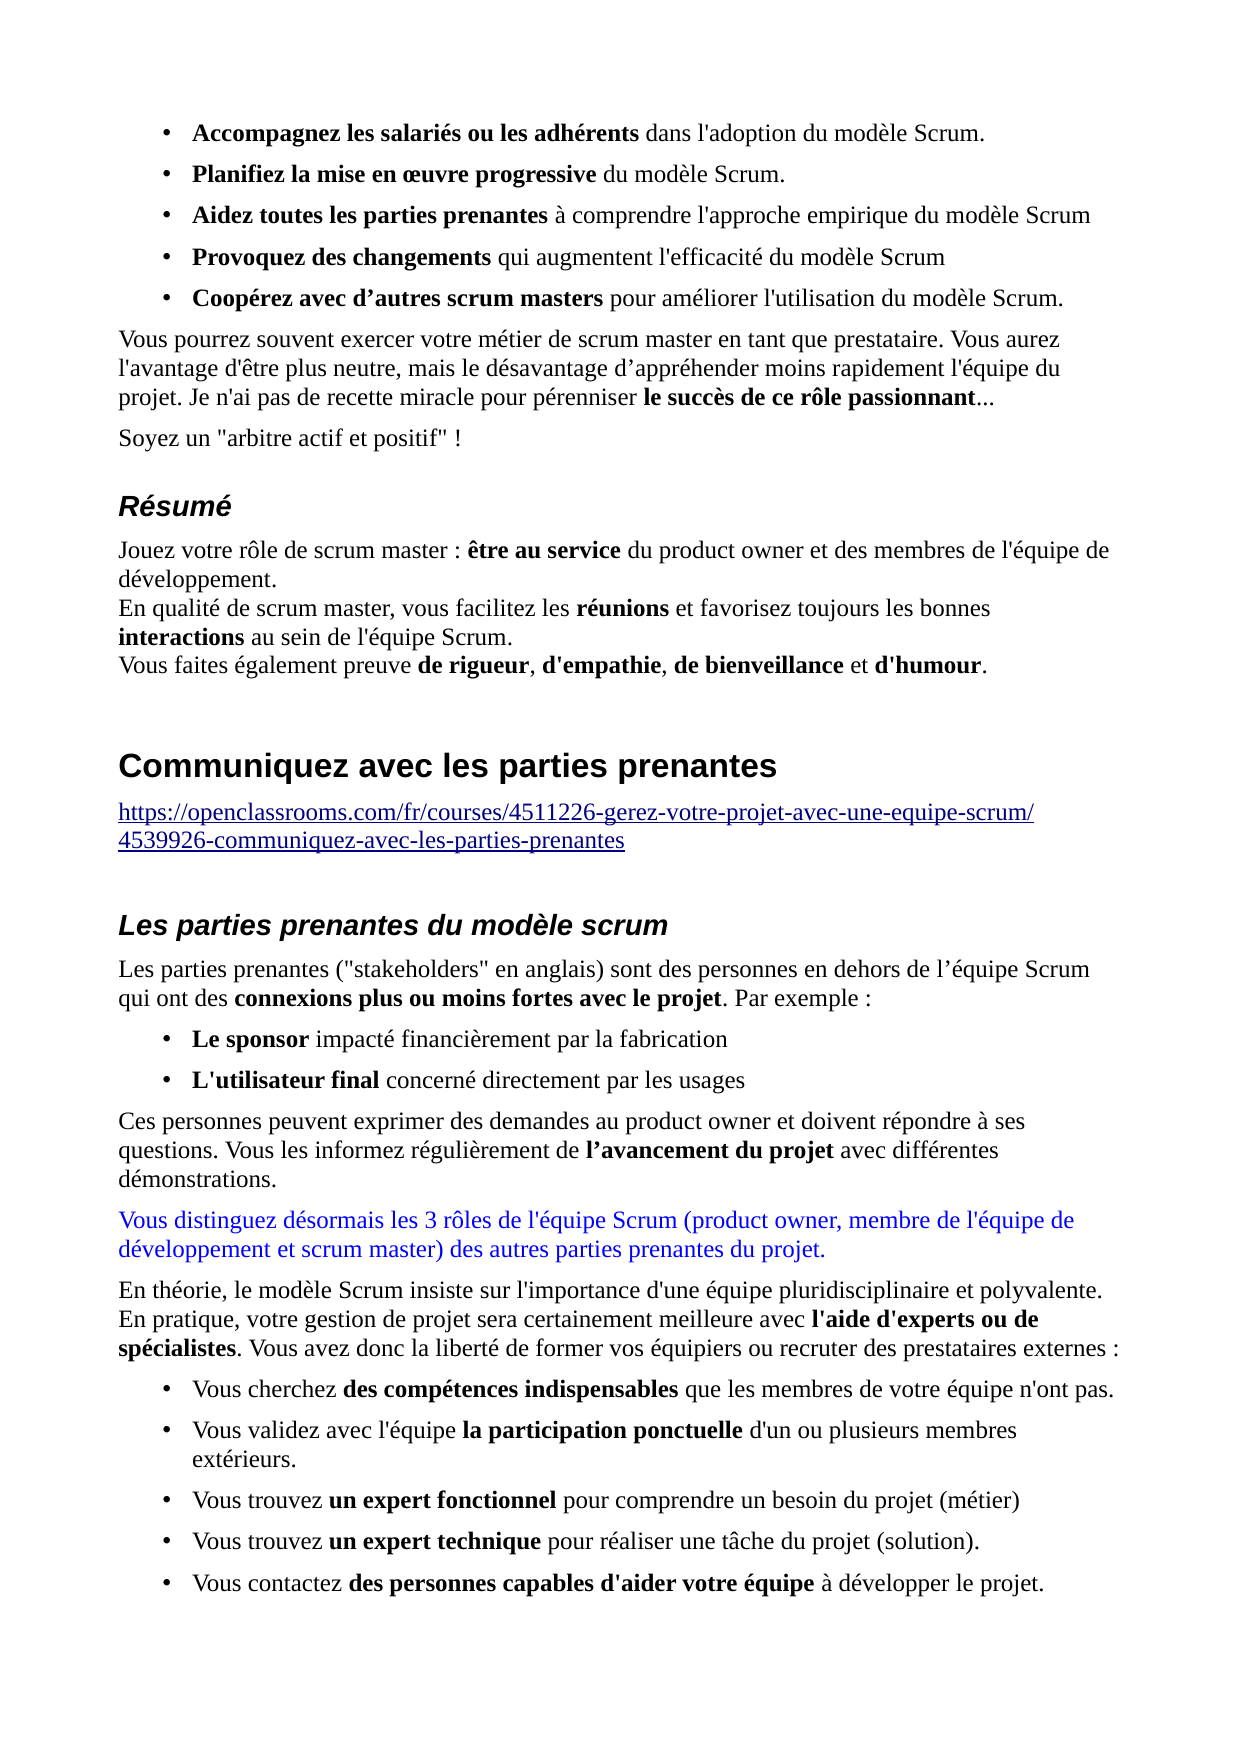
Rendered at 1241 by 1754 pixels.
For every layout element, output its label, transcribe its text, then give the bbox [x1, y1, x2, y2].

text Les parties prenantes ("stakeholders" en anglais) sont des personnes en dehors de l’équipe Scrum qui ont des connexions plus ou moins fortes avec le projet. Par exemple : [118, 954, 1122, 1011]
list Aidez toutes les parties prenantes à comprendre l'approche empirique du modèle Scrum [162, 201, 1122, 229]
text Ces personnes peuvent exprimer des demandes au product owner et doivent répondre à ses questions. Vous les informez régulièrement de l’avancement du projet avec différentes démonstrations. [118, 1106, 1122, 1193]
text Jouez votre rôle de scrum master : être au service du product owner et des membres de l'équipe de développement. En qualité de scrum master, vous facilitez les réunions et favorisez toujours les bonnes interactions au sein de l'équipe Scrum. Vous faites également preuve de rigueur, d'empathie, de bienveillance et d'humour. [118, 535, 1122, 679]
subtitle Les parties prenantes du modèle scrum [118, 908, 1122, 941]
subtitle Résumé [118, 489, 1122, 523]
list Vous cherchez des compétences indispensables que les membres de votre équipe n'ont pas. [162, 1374, 1122, 1403]
list Provoquez des changements qui augmentent l'efficacité du modèle Scrum [162, 242, 1122, 271]
text Vous pourrez souvent exercer votre métier de scrum master en tant que prestataire. Vous aurez l'avantage d'être plus neutre, mais le désavantage d’appréhender moins rapidement l'équipe du projet. Je n'ai pas de recette miracle pour pérenniser le succès de ce rôle passionnant... [118, 324, 1122, 411]
list Vous contactez des personnes capables d'aider votre équipe à développer le projet. [162, 1568, 1122, 1596]
list Vous validez avec l'équipe la participation ponctuelle d'un ou plusieurs membres extérieurs. [162, 1415, 1122, 1473]
list Accompagnez les salariés ou les adhérents dans l'adoption du modèle Scrum. [162, 118, 1122, 147]
list Planifiez la mise en œuvre progressive du modèle Scrum. [162, 159, 1122, 188]
list Le sponsor impacté financièrement par la fabrication [162, 1024, 1122, 1053]
text Soyez un "arbitre actif et positif" ! [118, 423, 1122, 452]
list Coopérez avec d’autres scrum masters pour améliorer l'utilisation du modèle Scrum. [162, 283, 1122, 312]
text En théorie, le modèle Scrum insiste sur l'importance d'une équipe pluridisciplinaire et polyvalente. En pratique, votre gestion de projet sera certainement meilleure avec l'aide d'experts ou de spécialistes. Vous avez donc la liberté de former vos équipiers ou recruter des prestataires externes : [118, 1275, 1122, 1361]
list L'utilisateur final concerné directement par les usages [162, 1065, 1122, 1094]
list Vous trouvez un expert fonctionnel pour comprendre un besoin du projet (métier) [162, 1485, 1122, 1514]
text Vous distinguez désormais les 3 rôles de l'équipe Scrum (product owner, membre de l'équipe de développement et scrum master) des autres parties prenantes du projet. [118, 1205, 1122, 1263]
list Vous trouvez un expert technique pour réaliser une tâche du projet (solution). [162, 1526, 1122, 1555]
subtitle Communiquez avec les parties prenantes [118, 745, 1122, 784]
text https://openclassrooms.com/fr/courses/4511226-gerez-votre-projet-avec-une-equipe-scrum/4539926-communiquez-avec-les-parties-prenantes [118, 797, 1122, 854]
